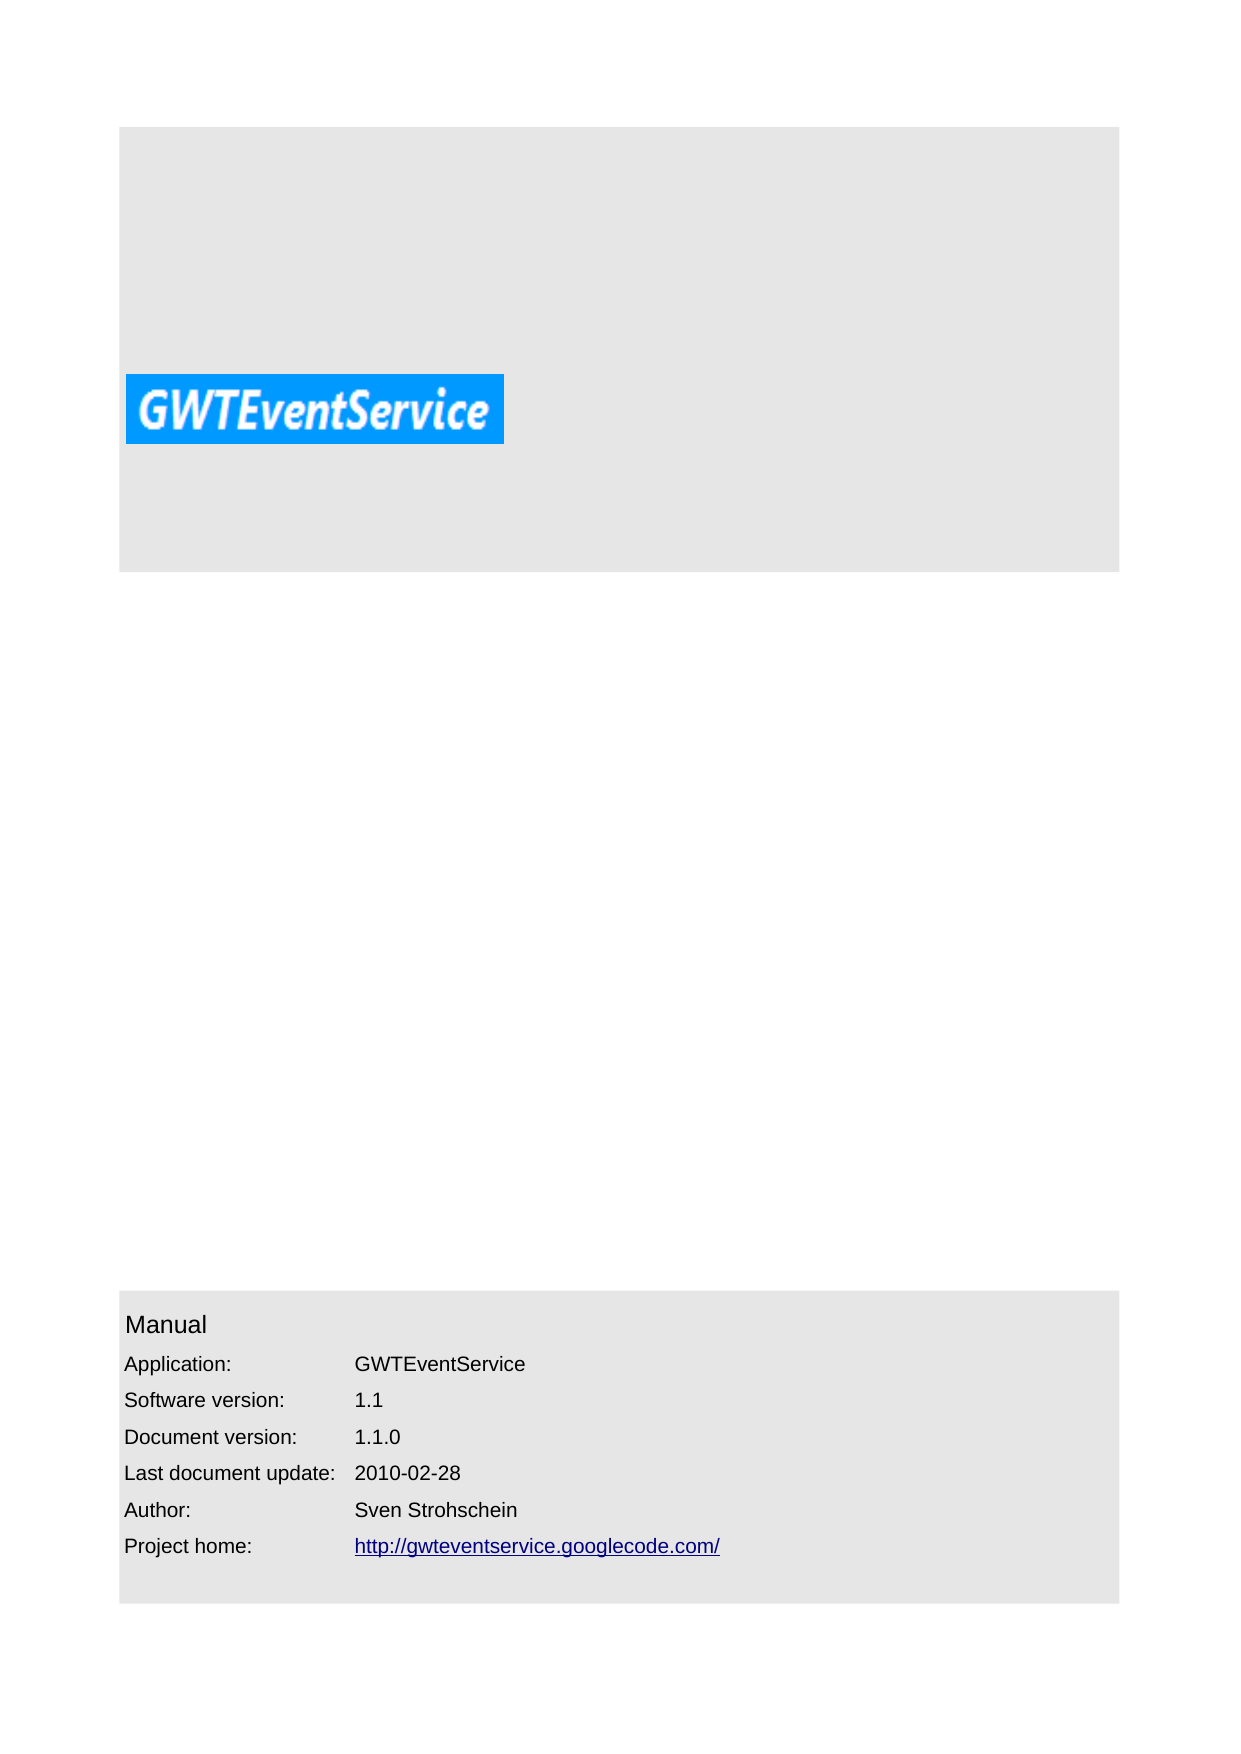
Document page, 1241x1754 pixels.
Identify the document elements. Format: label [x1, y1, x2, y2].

picture [126, 374, 504, 444]
